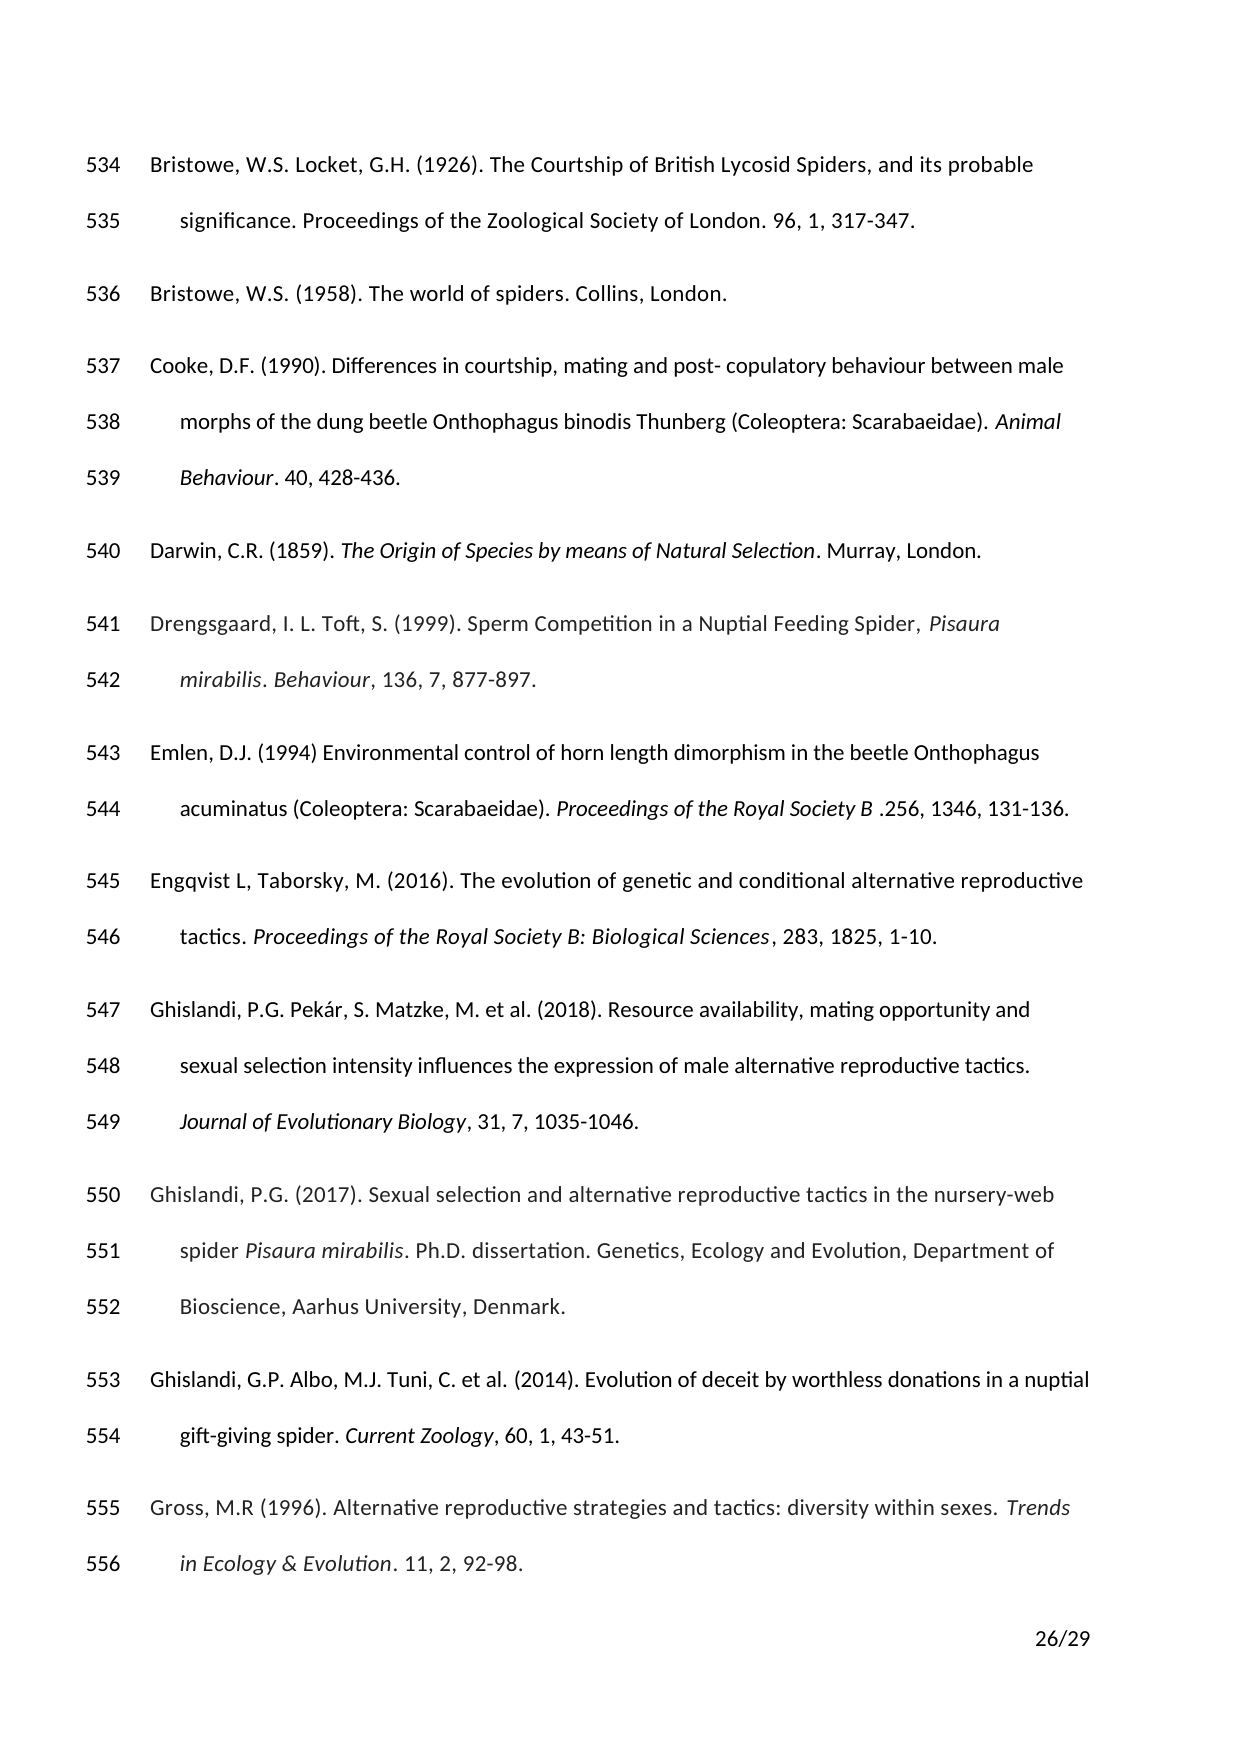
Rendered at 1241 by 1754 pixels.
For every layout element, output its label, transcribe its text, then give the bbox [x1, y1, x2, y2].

text Bristowe, W.S. Locket, G.H. (1926). The Courtship of British Lycosid Spiders, and its probable significance. Proceedings of the Zoological Society of London. 96, 1, 317-347. [150, 150, 1090, 234]
text Ghislandi, P.G. Pekár, S. Matzke, M. et al. (2018). Resource availability, mating opportunity and sexual selection intensity influences the expression of male alternative reproductive tactics. Journal of Evolutionary Biology, 31, 7, 1035-1046. [150, 995, 1090, 1135]
text Cooke, D.F. (1990). Differences in courtship, mating and post- copulatory behaviour between male morphs of the dung beetle Onthophagus binodis Thunberg (Coleoptera: Scarabaeidae). Animal Behaviour. 40, 428-436. [150, 351, 1090, 492]
text Emlen, D.J. (1994) Environmental control of horn length dimorphism in the beetle Onthophagus acuminatus (Coleoptera: Scarabaeidae). Proceedings of the Royal Society B .256, 1346, 131-136. [150, 738, 1090, 822]
text Gross, M.R (1996). Alternative reproductive strategies and tactics: diversity within sexes. Trends in Ecology & Evolution. 11, 2, 92-98. [150, 1493, 1090, 1578]
text Ghislandi, G.P. Albo, M.J. Tuni, C. et al. (2014). Evolution of deceit by worthless donations in a nuptial gift-giving spider. Current Zoology, 60, 1, 43-51. [150, 1365, 1090, 1449]
text Ghislandi, P.G. (2017). Sexual selection and alternative reproductive tactics in the nursery-web spider Pisaura mirabilis. Ph.D. dissertation. Genetics, Ecology and Evolution, Department of Bioscience, Aarhus University, Denmark. [150, 1180, 1090, 1320]
text Bristowe, W.S. (1958). The world of spiders. Collins, London. [150, 279, 1090, 307]
text Darwin, C.R. (1859). The Origin of Species by means of Natural Selection. Murray, London. [150, 536, 1090, 564]
text Drengsgaard, I. L. Toft, S. (1999). Sperm Competition in a Nuptial Feeding Spider, Pisaura mirabilis. Behaviour, 136, 7, 877-897. [150, 609, 1090, 693]
text Engqvist L, Taborsky, M. (2016). The evolution of genetic and conditional alternative reproductive tactics. Proceedings of the Royal Society B: Biological Sciences, 283, 1825, 1-10. [150, 866, 1090, 951]
